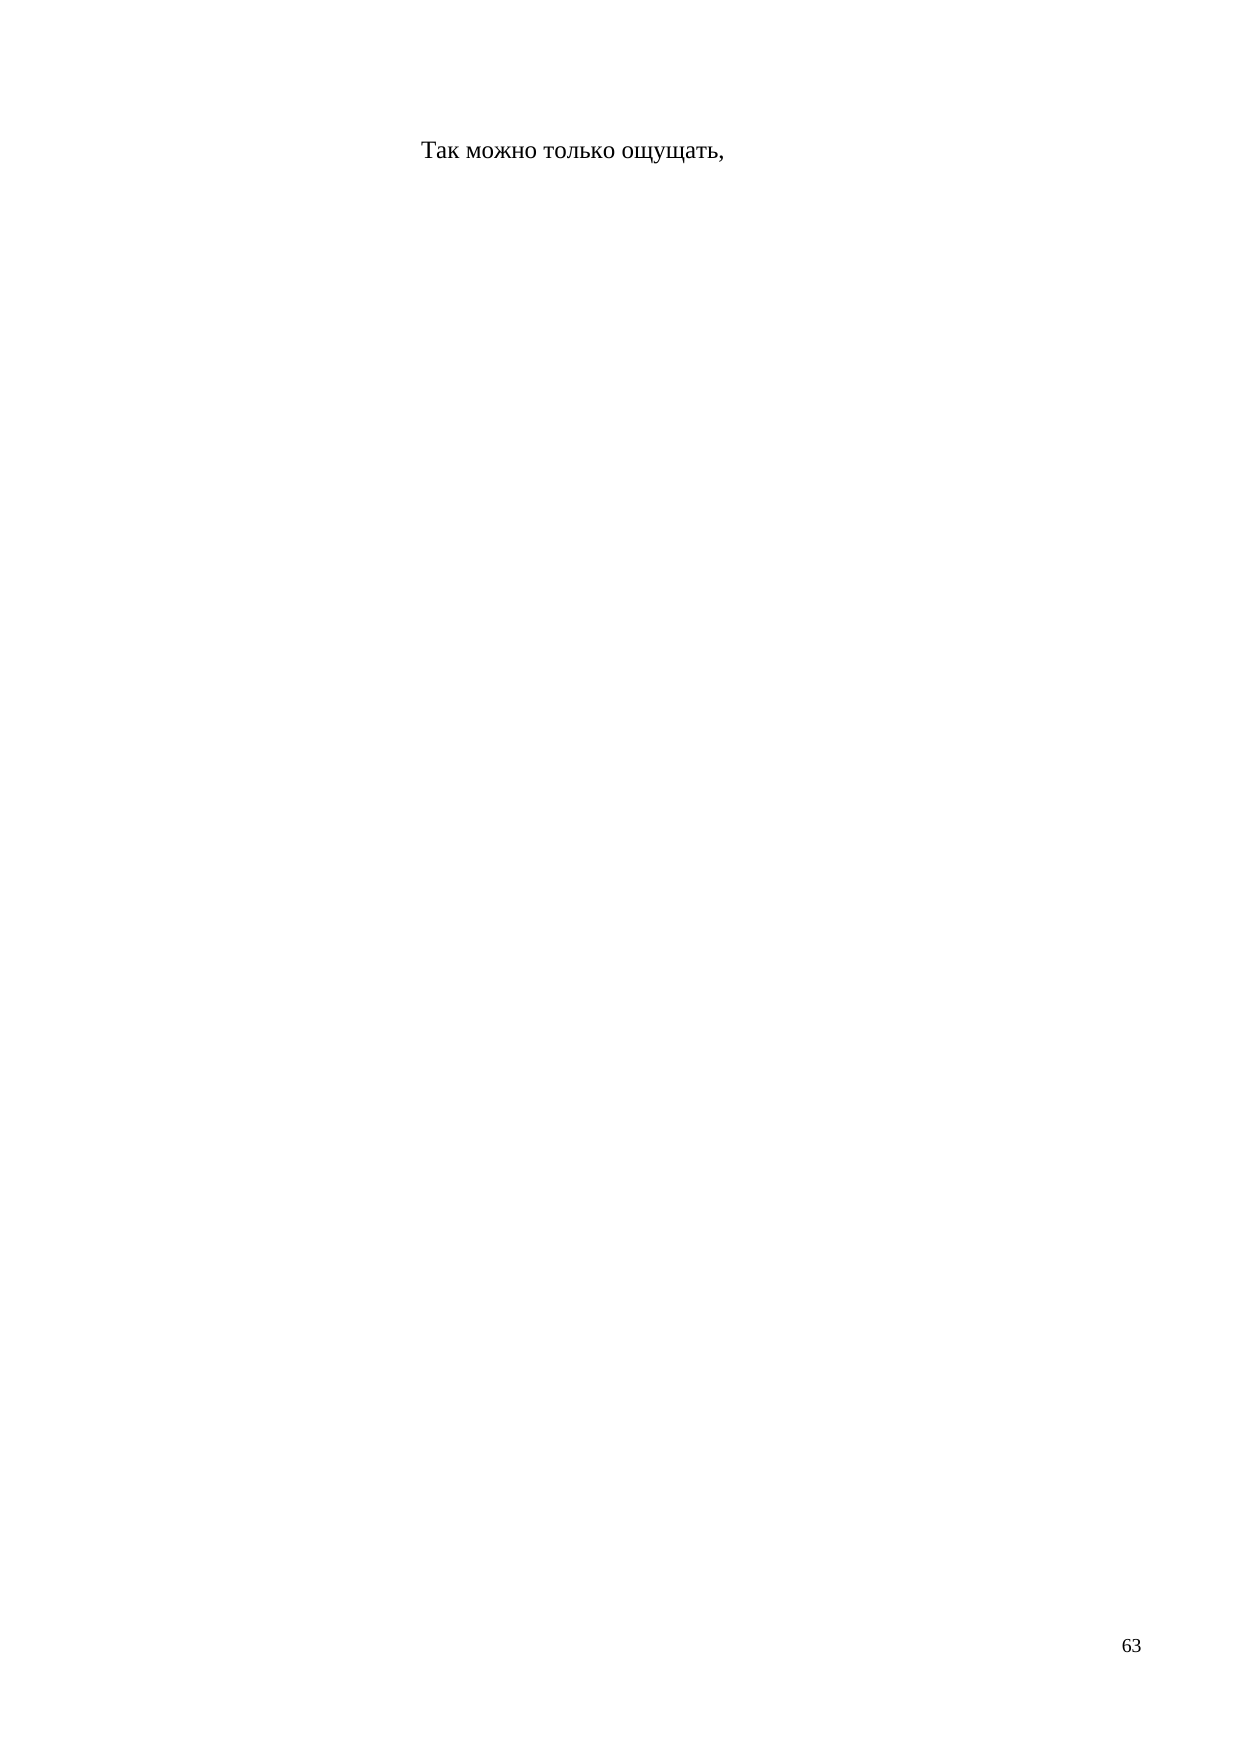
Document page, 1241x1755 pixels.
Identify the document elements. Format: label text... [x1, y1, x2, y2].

text Так можно только ощущать, [421, 135, 940, 164]
